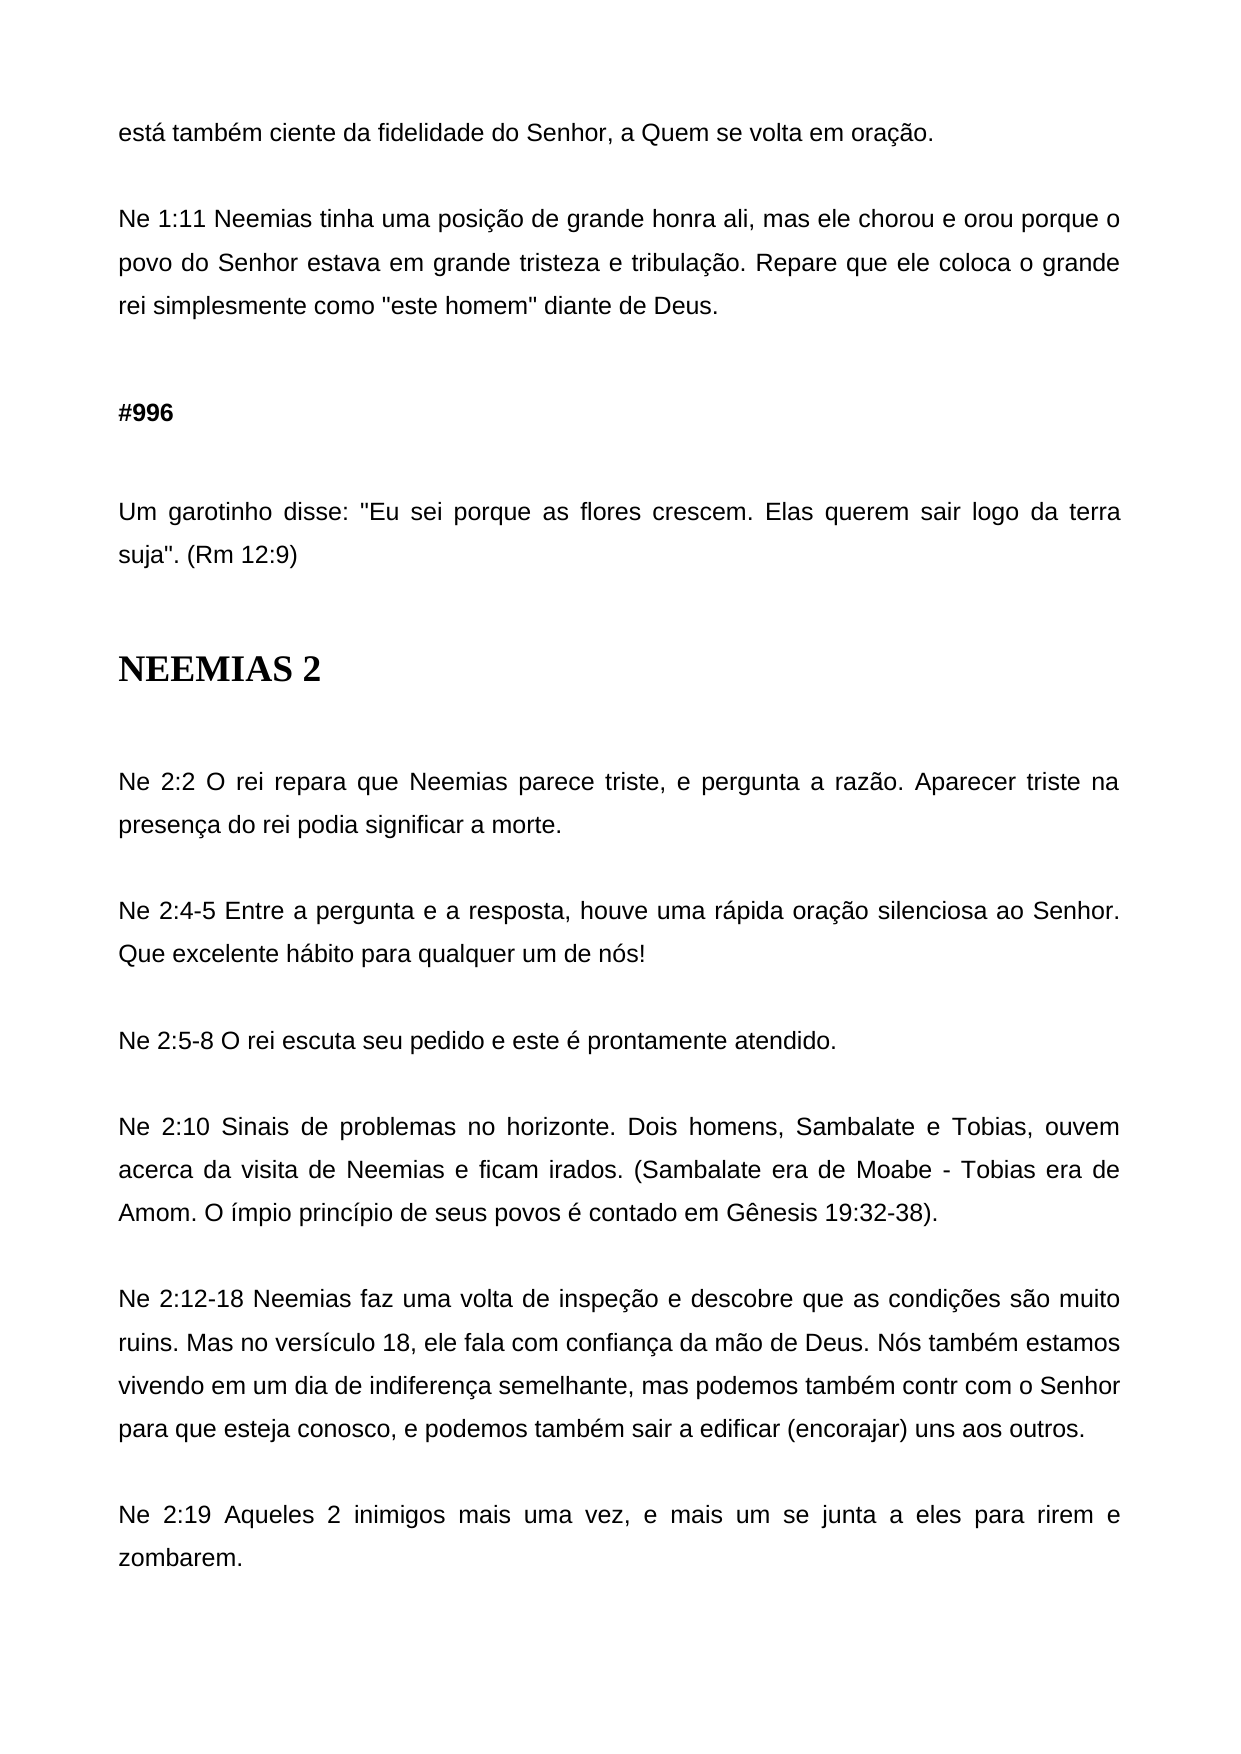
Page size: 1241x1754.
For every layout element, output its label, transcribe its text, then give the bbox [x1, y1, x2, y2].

text Ne 2:2 O rei repara que Neemias parece triste, e pergunta a razão. Aparecer triste na presença do rei podia significar a morte. [118, 767, 1122, 839]
text Ne 1:11 Neemias tinha uma posição de grande honra ali, mas ele chorou e orou porque o povo do Senhor estava em grande tristeza e tribulação. Repare que ele coloca o grande rei simplesmente como "este homem" diante de Deus. [118, 204, 1122, 319]
text Um garotinho disse: "Eu sei porque as flores crescem. Elas querem sair logo da terra suja". (Rm 12:9) [118, 496, 1122, 568]
text Ne 2:5-8 O rei escuta seu pedido e este é prontamente atendido. [118, 1026, 1122, 1054]
text Ne 2:12-18 Neemias faz uma volta de inspeção e descobre que as condições são muito ruins. Mas no versículo 18, ele fala com confiança da mão de Deus. Nós também estamos vivendo em um dia de indiferença semelhante, mas podemos também contr com o Senhor para que esteja conosco, e podemos também sair a edificar (encorajar) uns aos outros. [118, 1284, 1122, 1443]
text Ne 2:19 Aqueles 2 inimigos mais uma vez, e mais um se junta a eles para rirem e zombarem. [118, 1500, 1122, 1572]
text Ne 2:10 Sinais de problemas no horizonte. Dois homens, Sambalate e Tobias, ouvem acerca da visita de Neemias e ficam irados. (Sambalate era de Moabe - Tobias era de Amom. O ímpio princípio de seus povos é contado em Gênesis 19:32-38). [118, 1112, 1122, 1227]
subtitle NEEMIAS 2 [118, 647, 1122, 690]
text está também ciente da fidelidade do Senhor, a Quem se volta em oração. [118, 118, 1122, 147]
text Ne 2:4-5 Entre a pergunta e a resposta, houve uma rápida oração silenciosa ao Senhor. Que excelente hábito para qualquer um de nós! [118, 896, 1122, 968]
subtitle #996 [118, 398, 1122, 426]
